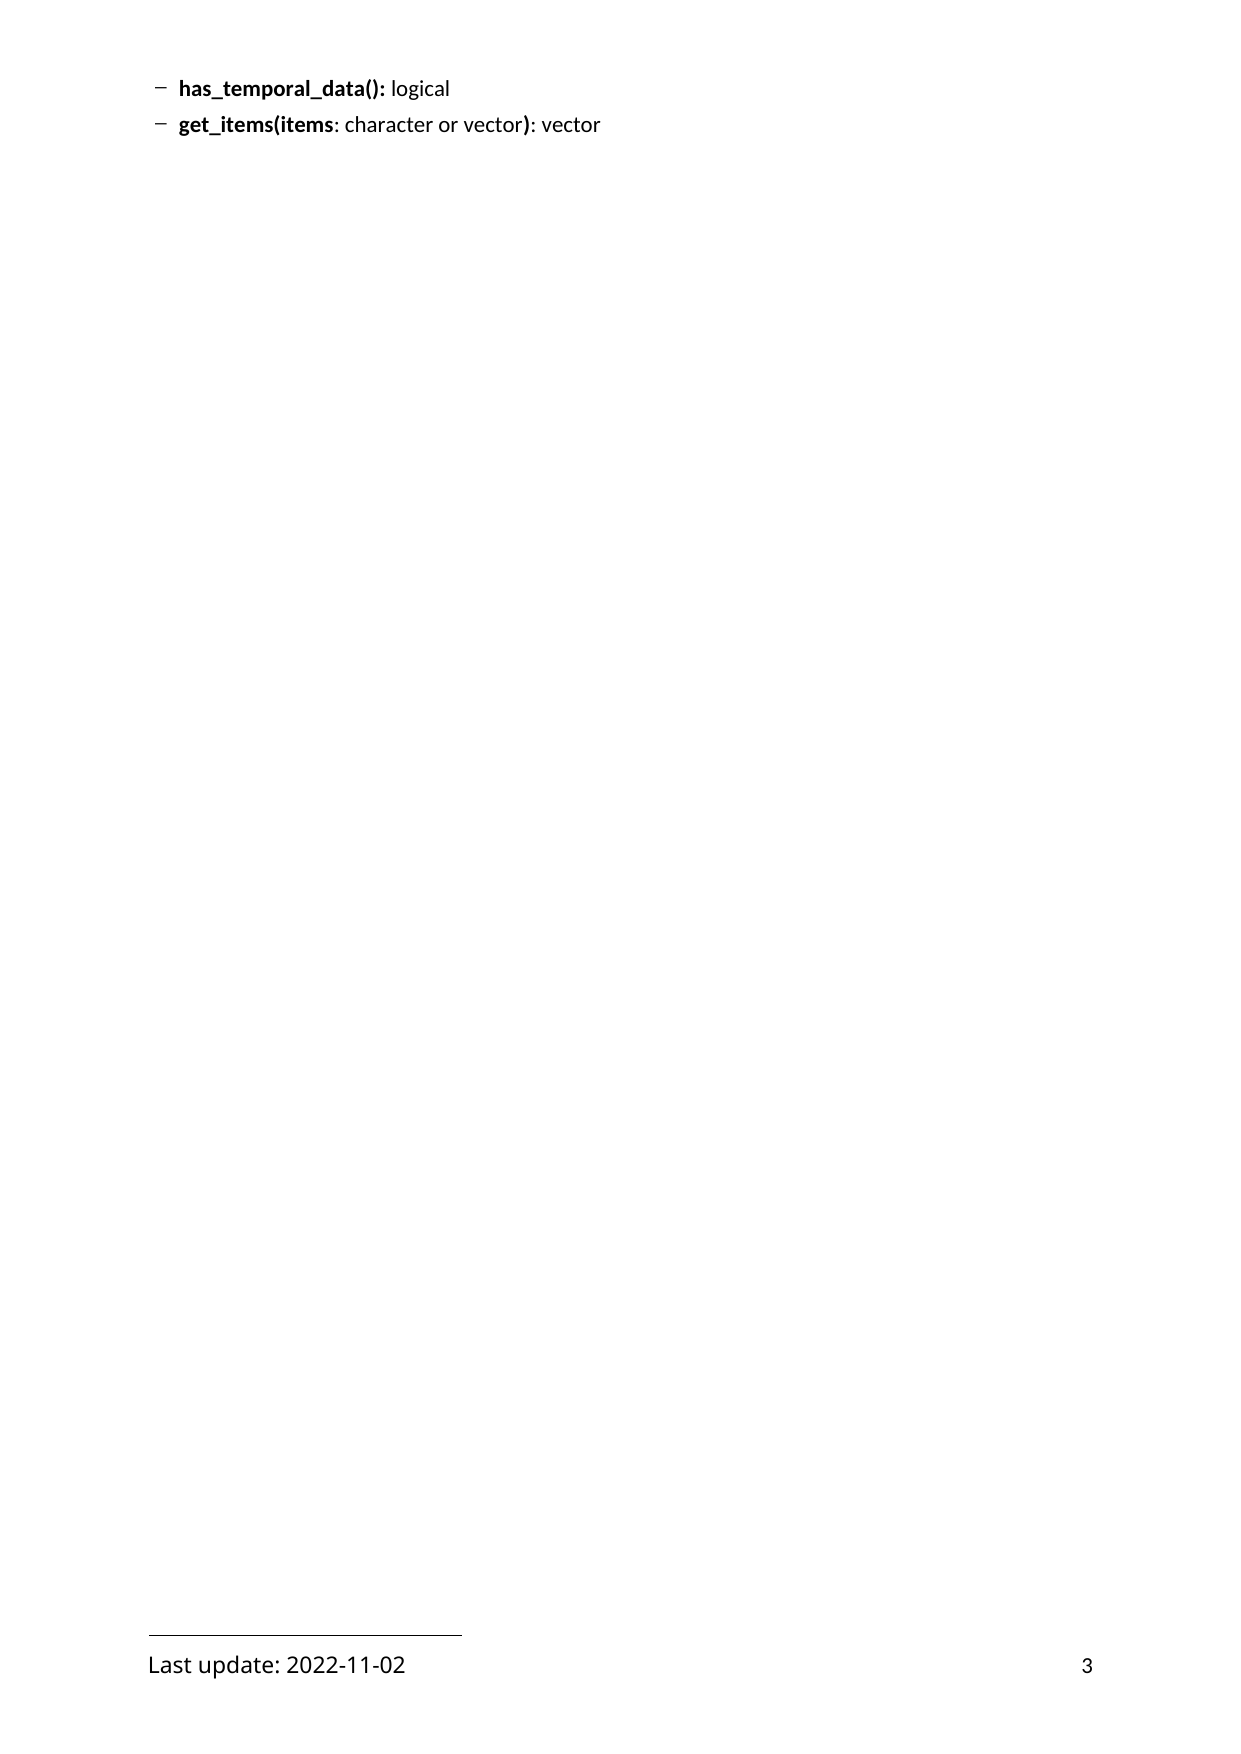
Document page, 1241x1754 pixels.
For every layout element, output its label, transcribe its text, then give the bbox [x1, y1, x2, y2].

text get_items(items: character or vector): vector [148, 110, 1093, 138]
text has_temporal_data(): logical [148, 74, 1093, 102]
